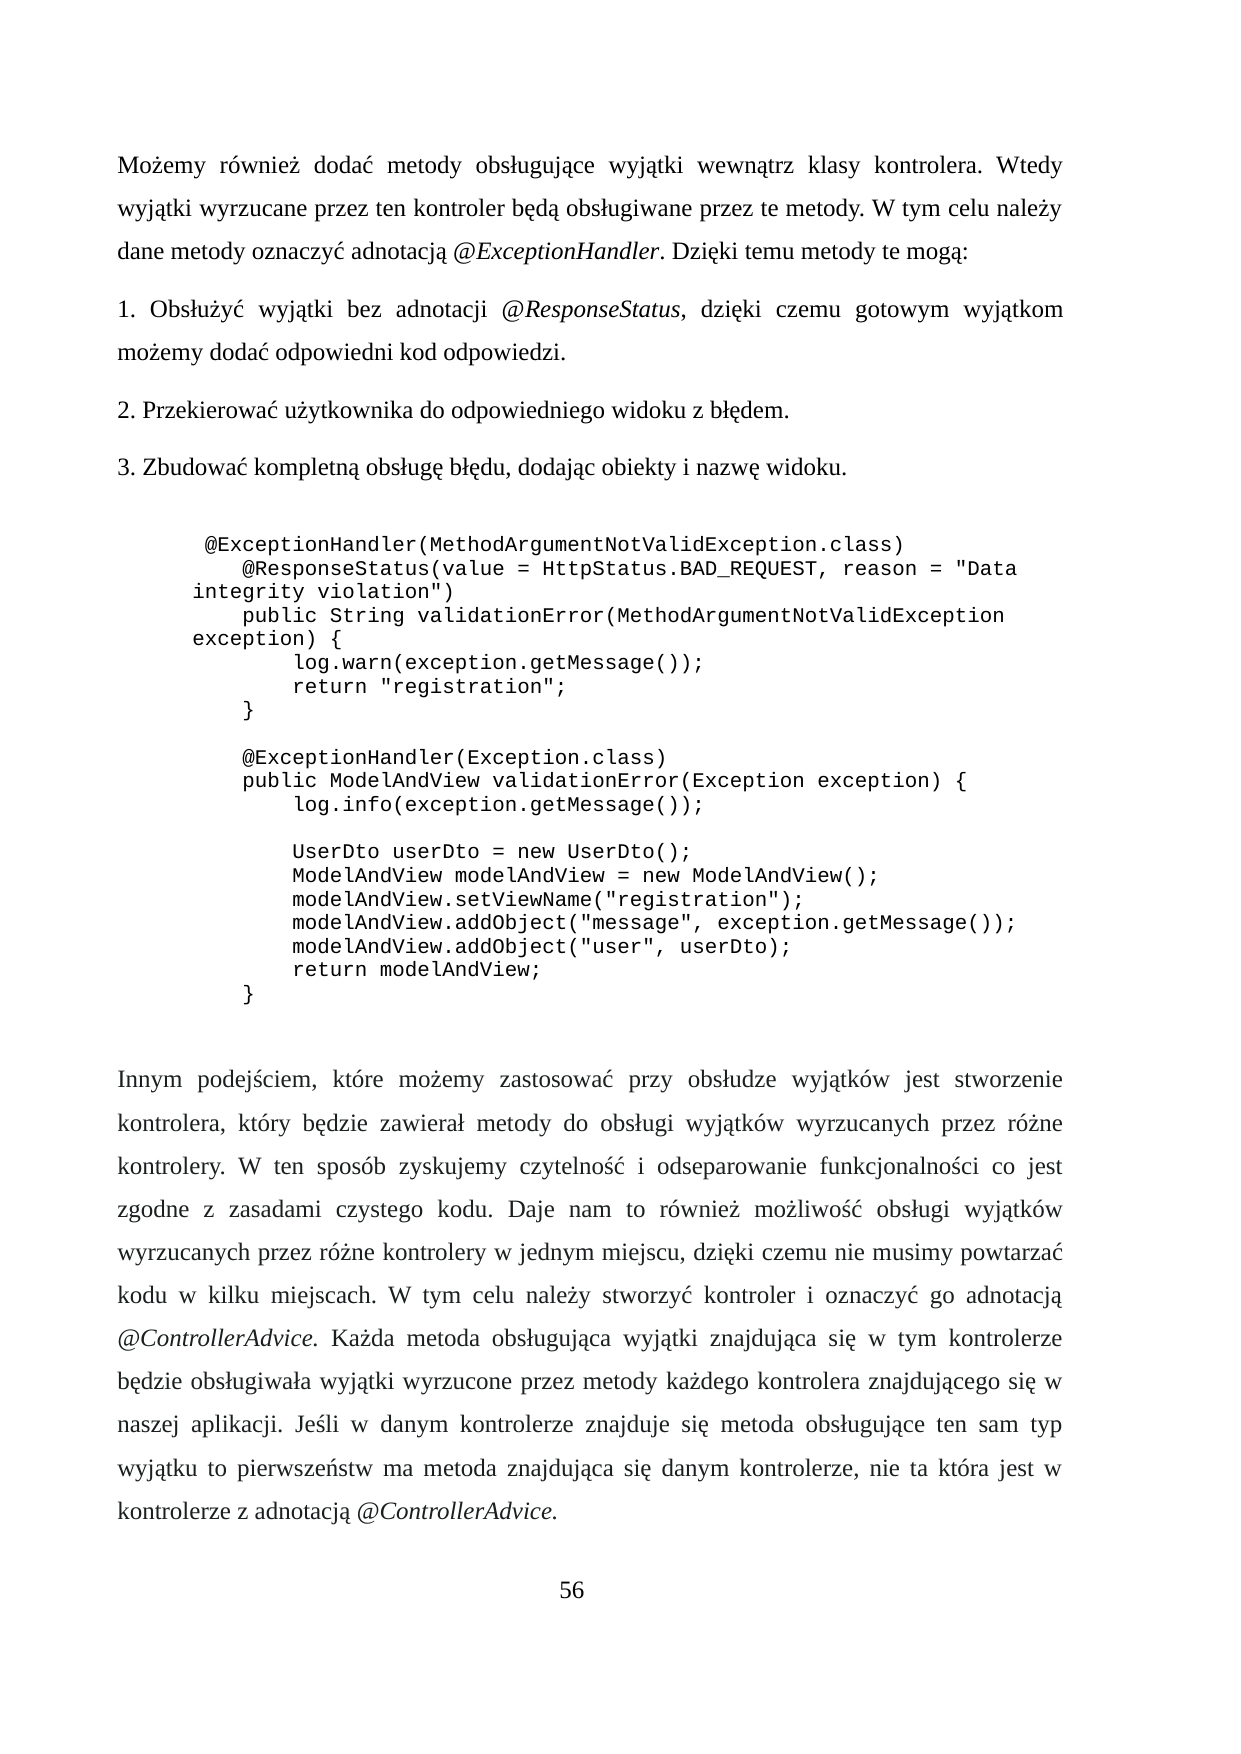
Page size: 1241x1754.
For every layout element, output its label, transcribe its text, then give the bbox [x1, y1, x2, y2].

text 1. Obsłużyć wyjątki bez adnotacji @ResponseStatus, dzięki czemu gotowym wyjątkom możemy dodać odpowiedni kod odpowiedzi. [117, 294, 1063, 366]
text @ExceptionHandler(MethodArgumentNotValidException.class) [192, 534, 1063, 557]
text return "registration"; [192, 676, 1063, 699]
text ModelAndView modelAndView = new ModelAndView(); [192, 865, 1063, 888]
text Innym podejściem, które możemy zastosować przy obsłudze wyjątków jest stworzenie kontrolera, który będzie zawierał metody do obsługi wyjątków wyrzucanych przez różne kontrolery. W ten sposób zyskujemy czytelność i odseparowanie funkcjonalności co jest zgodne z zasadami czystego kodu. Daje nam to również możliwość obsługi wyjątków wyrzucanych przez różne kontrolery w jednym miejscu, dzięki czemu nie musimy powtarzać kodu w kilku miejscach. W tym celu należy stworzyć kontroler i oznaczyć go adnotacją @ControllerAdvice. Każda metoda obsługująca wyjątki znajdująca się w tym kontrolerze będzie obsługiwała wyjątki wyrzucone przez metody każdego kontrolera znajdującego się w naszej aplikacji. Jeśli w danym kontrolerze znajduje się metoda obsługujące ten sam typ wyjątku to pierwszeństw ma metoda znajdująca się danym kontrolerze, nie ta która jest w kontrolerze z adnotacją @ControllerAdvice. [117, 1064, 1063, 1524]
text } [192, 983, 1063, 1007]
text 2. Przekierować użytkownika do odpowiedniego widoku z błędem. [117, 395, 1063, 423]
text log.warn(exception.getMessage()); [192, 652, 1063, 676]
text @ExceptionHandler(Exception.class) [192, 747, 1063, 770]
text @ResponseStatus(value = HttpStatus.BAD_REQUEST, reason = "Data integrity violation") [192, 557, 1063, 605]
text 3. Zbudować kompletną obsługę błędu, dodając obiekty i nazwę widoku. [117, 452, 1063, 481]
text modelAndView.addObject("message", exception.getMessage()); [192, 912, 1063, 936]
text public ModelAndView validationError(Exception exception) { [192, 770, 1063, 794]
text log.info(exception.getMessage()); [192, 794, 1063, 818]
text public String validationError(MethodArgumentNotValidException exception) { [192, 605, 1063, 652]
text } [192, 699, 1063, 723]
text UserDto userDto = new UserDto(); [192, 841, 1063, 865]
text modelAndView.addObject("user", userDto); [192, 936, 1063, 959]
text return modelAndView; [192, 959, 1063, 983]
text Możemy również dodać metody obsługujące wyjątki wewnątrz klasy kontrolera. Wtedy wyjątki wyrzucane przez ten kontroler będą obsługiwane przez te metody. W tym celu należy dane metody oznaczyć adnotacją @ExceptionHandler. Dzięki temu metody te mogą: [117, 150, 1063, 265]
text modelAndView.setViewName("registration"); [192, 888, 1063, 912]
